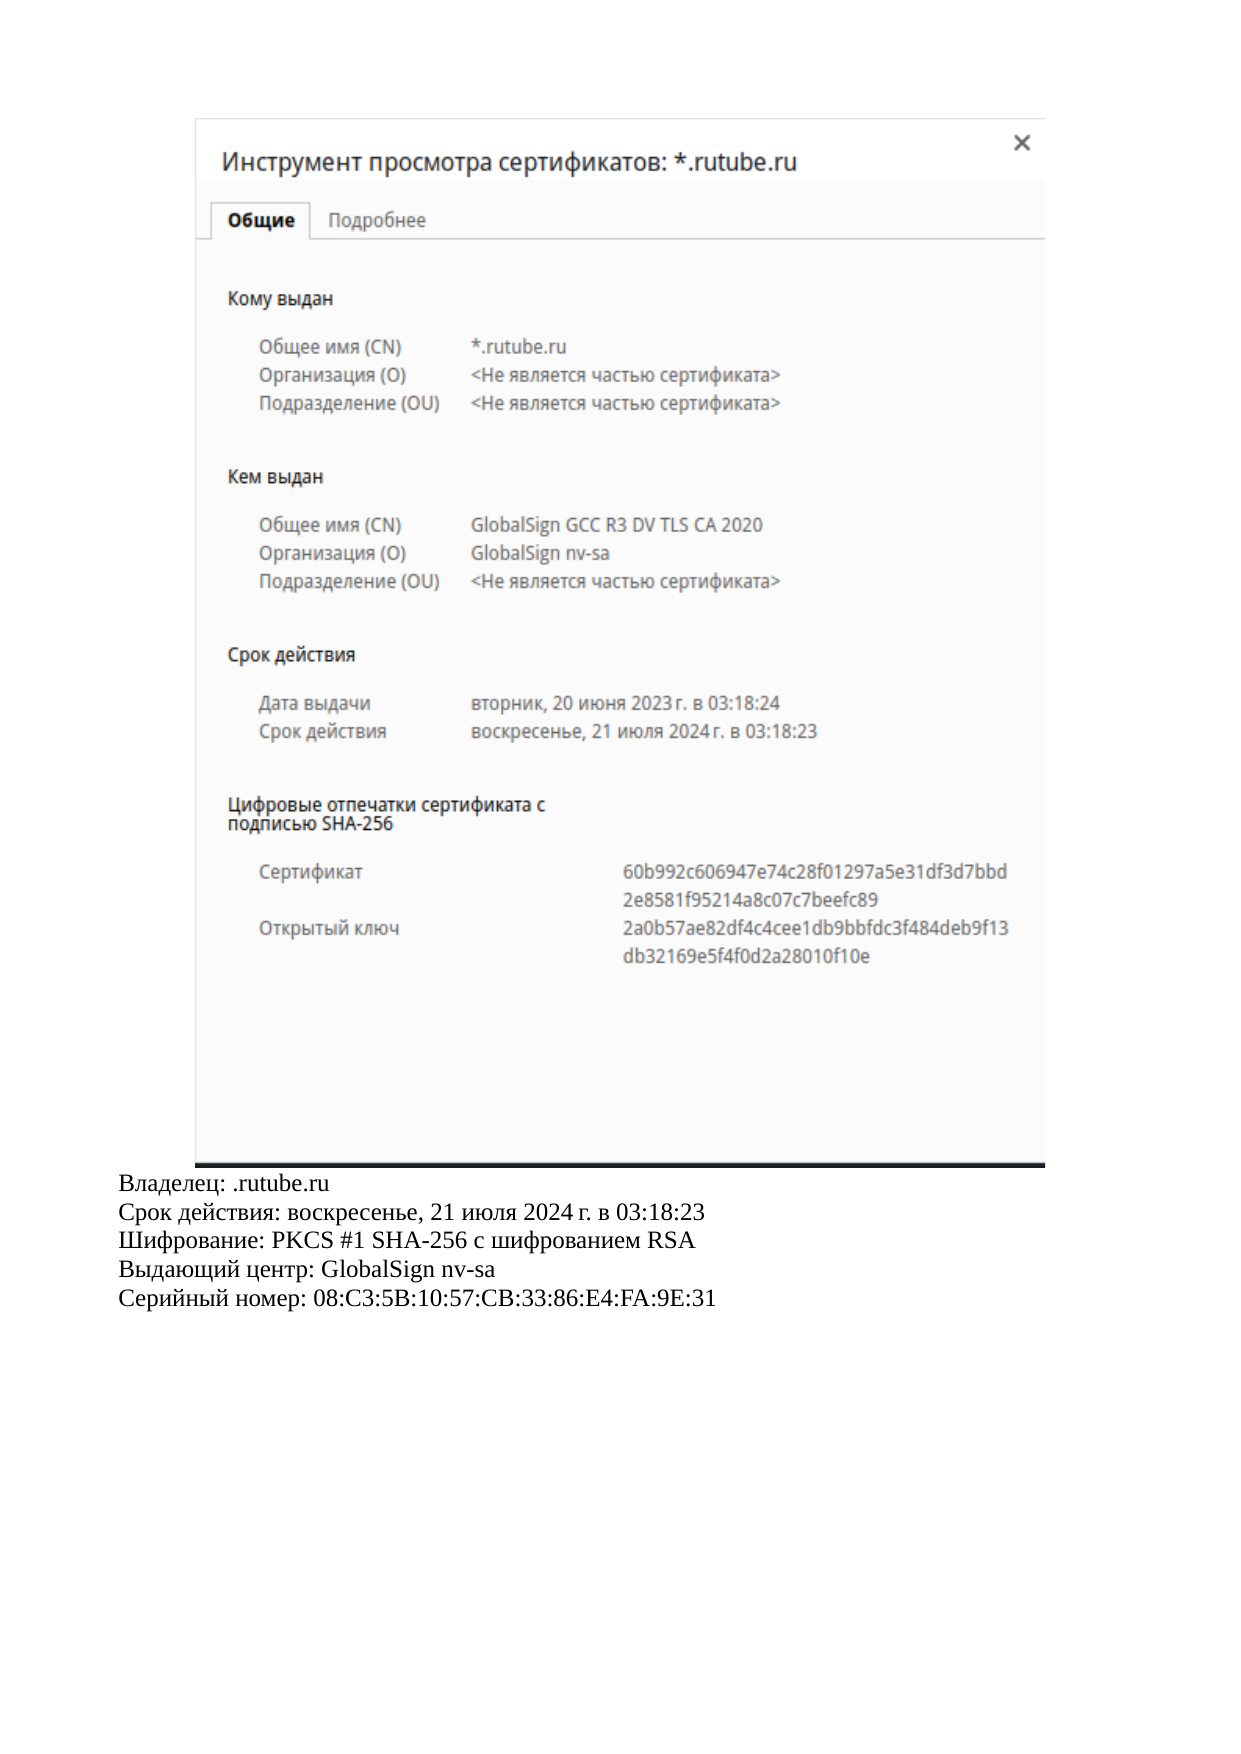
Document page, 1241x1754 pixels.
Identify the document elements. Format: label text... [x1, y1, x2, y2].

text Владелец: .rutube.ru [118, 704, 1122, 1197]
text Серийный номер: 08:C3:5B:10:57:CB:33:86:E4:FA:9E:31 [118, 1283, 1122, 1312]
picture [195, 118, 1045, 1168]
text Срок действия: воскресенье, 21 июля 2024 г. в 03:18:23 [118, 1197, 1122, 1225]
text Шифрование: PKCS #1 SHA-256 с шифрованием RSA [118, 1225, 1122, 1254]
text Выдающий центр: GlobalSign nv-sa [118, 1254, 1122, 1283]
